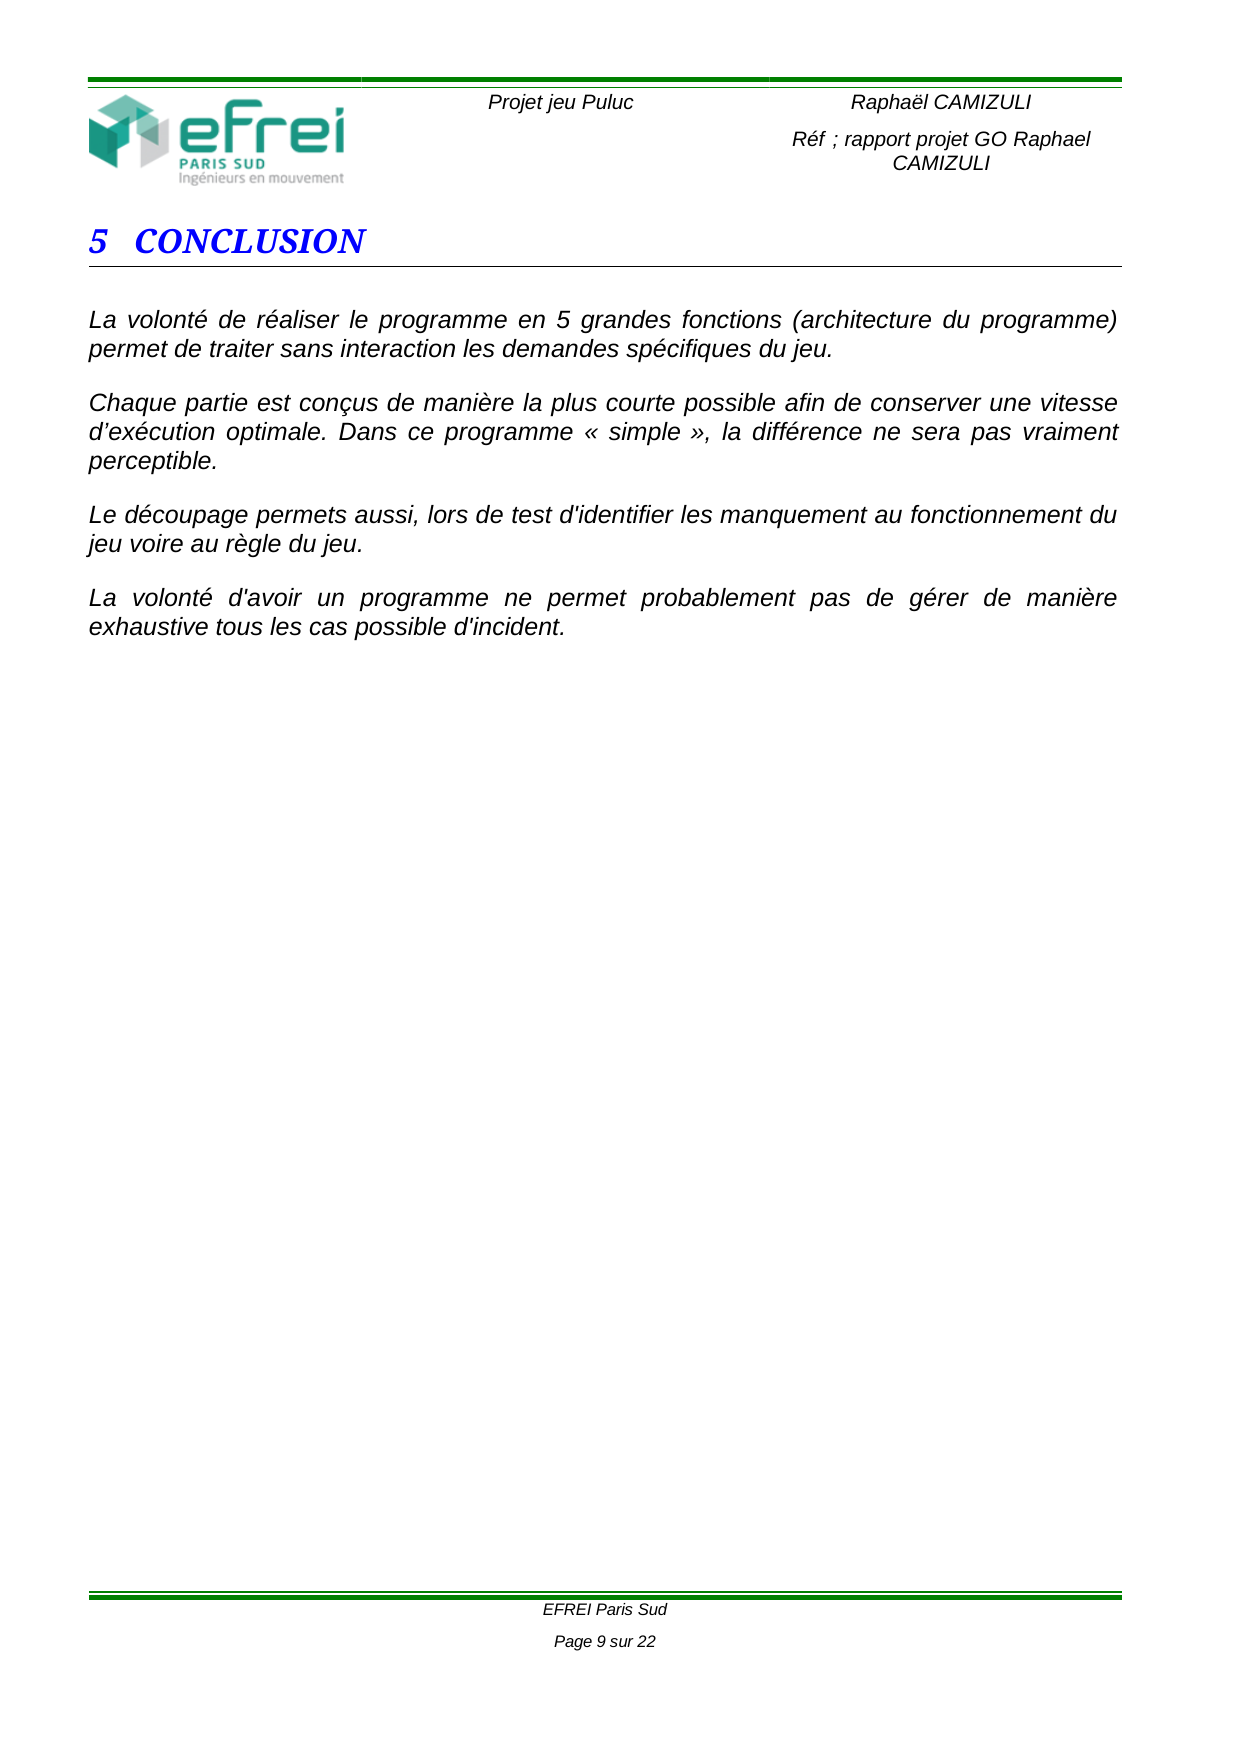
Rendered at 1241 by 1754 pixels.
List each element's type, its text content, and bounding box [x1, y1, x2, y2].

text Le découpage permets aussi, lors de test d'identifier les manquement au fonctionnement du jeu voire au règle du jeu. [89, 500, 1122, 558]
text La volonté d'avoir un programme ne permet probablement pas de gérer de manière exhaustive tous les cas possible d'incident. [89, 583, 1122, 641]
picture [89, 93, 350, 187]
text Chaque partie est conçus de manière la plus courte possible afin de conserver une vitesse d’exécution optimale. Dans ce programme « simple », la différence ne sera pas vraiment perceptible. [89, 388, 1122, 475]
text La volonté de réaliser le programme en 5 grandes fonctions (architecture du programme) permet de traiter sans interaction les demandes spécifiques du jeu. [89, 304, 1122, 363]
subtitle CONCLUSION [89, 218, 1122, 266]
